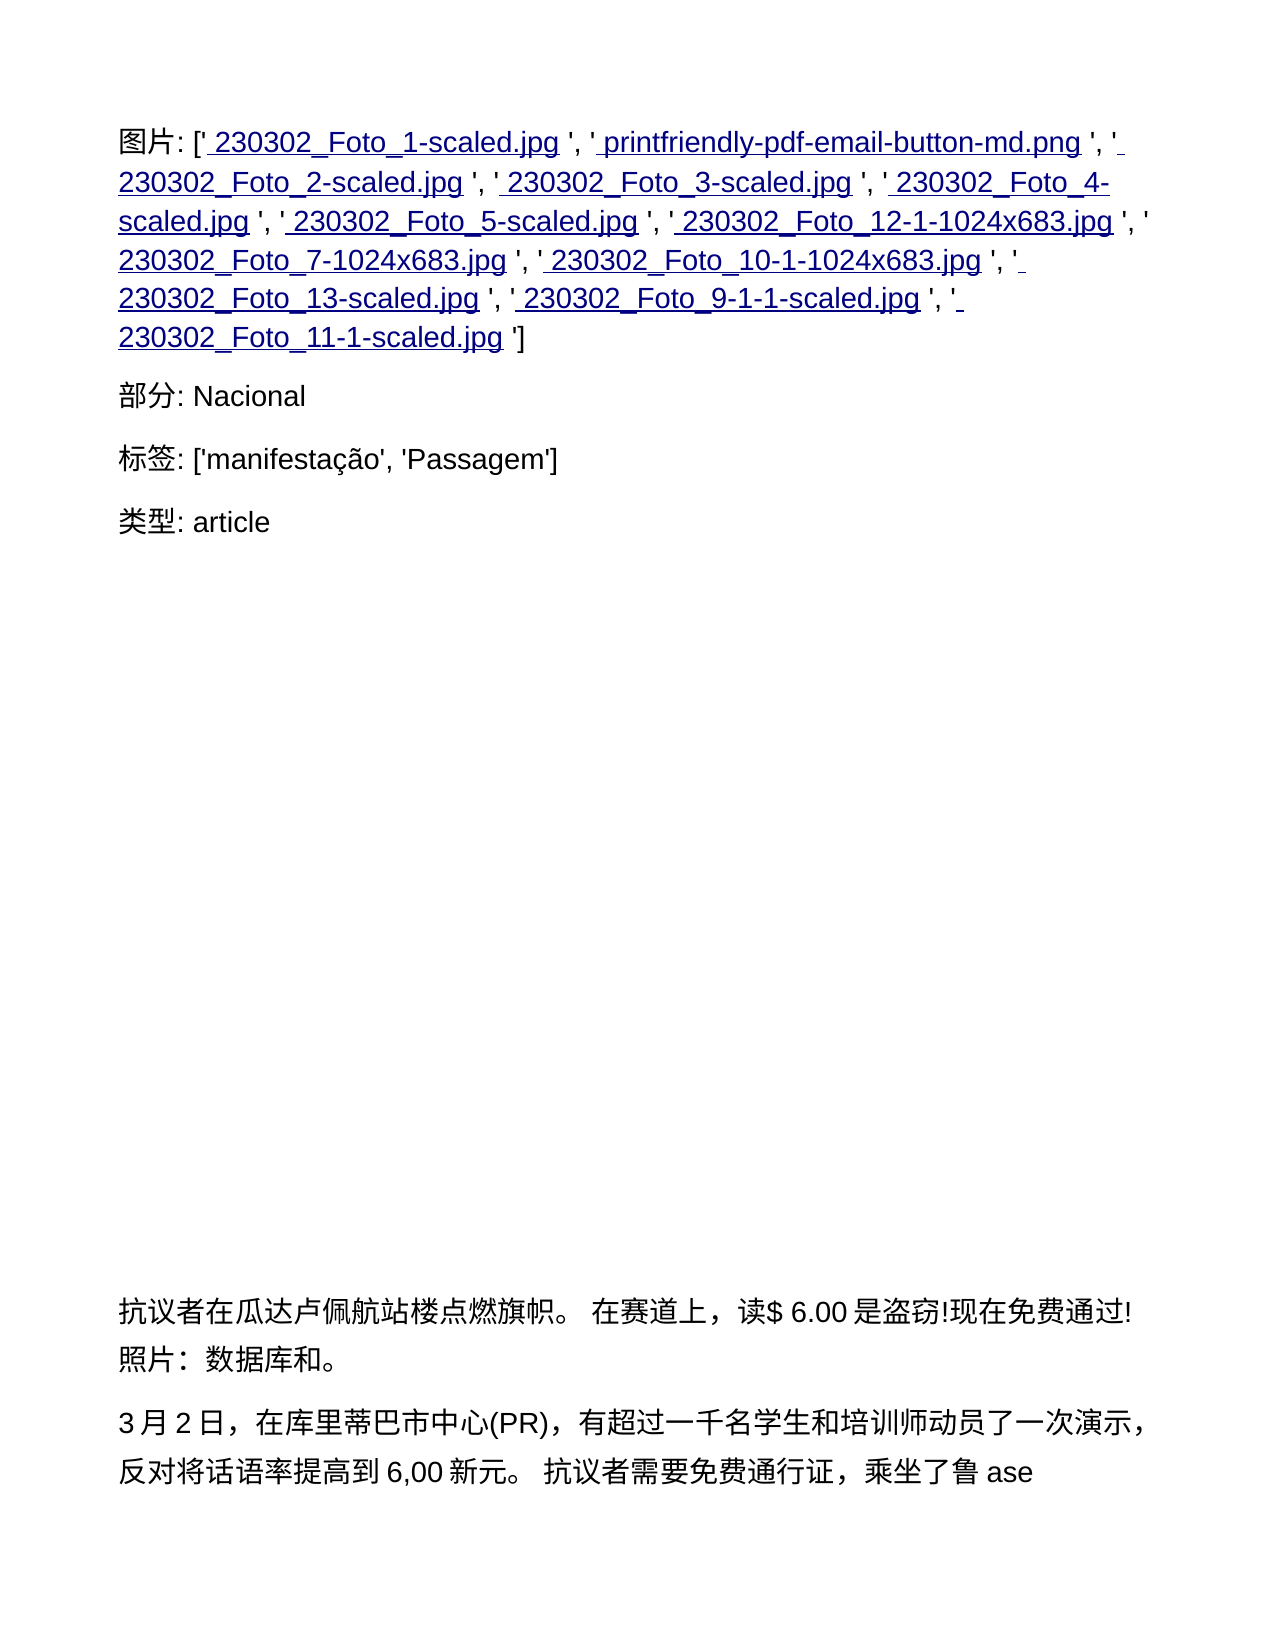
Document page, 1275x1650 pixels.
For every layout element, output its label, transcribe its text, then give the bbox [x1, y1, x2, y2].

text 3月2日，在库里蒂巴市中心(PR)，有超过一千名学生和培训师动员了一次演示，反对将话语率提高到6,00新元。 抗议者需要免费通行证，乘坐了鲁ase Canaletas(Biarticated Buses的循环 - 达卡皮塔尔帕拉尼亚尼斯)的高速公路，穿过公共交通系统用户高度频繁的地方。 [118, 1400, 1157, 1491]
text 图片: [' 230302_Foto_1-scaled.jpg ', ' printfriendly-pdf-email-button-md.png ', ' 230302_Foto_2-scaled.jpg ', ' 230302_Foto_3-scaled.jpg ', ' 230302_Foto_4-scaled.jpg ', ' 230302_Foto_5-scaled.jpg ', ' 230302_Foto_12-1-1024x683.jpg ', ' 230302_Foto_7-1024x683.jpg ', ' 230302_Foto_10-1-1024x683.jpg ', ' 230302_Foto_13-scaled.jpg ', ' 230302_Foto_9-1-1-scaled.jpg ', ' 230302_Foto_11-1-scaled.jpg '] [118, 118, 1157, 353]
text 类型: article [118, 499, 1157, 541]
text 标签: ['manifestação', 'Passagem'] [118, 436, 1157, 478]
text 部分: Nacional [118, 373, 1157, 415]
text 抗议者在瓜达卢佩航站楼点燃旗帜。 在赛道上，读$ 6.00是盗窃!现在免费通过!照片：数据库和。 [118, 562, 1157, 1379]
